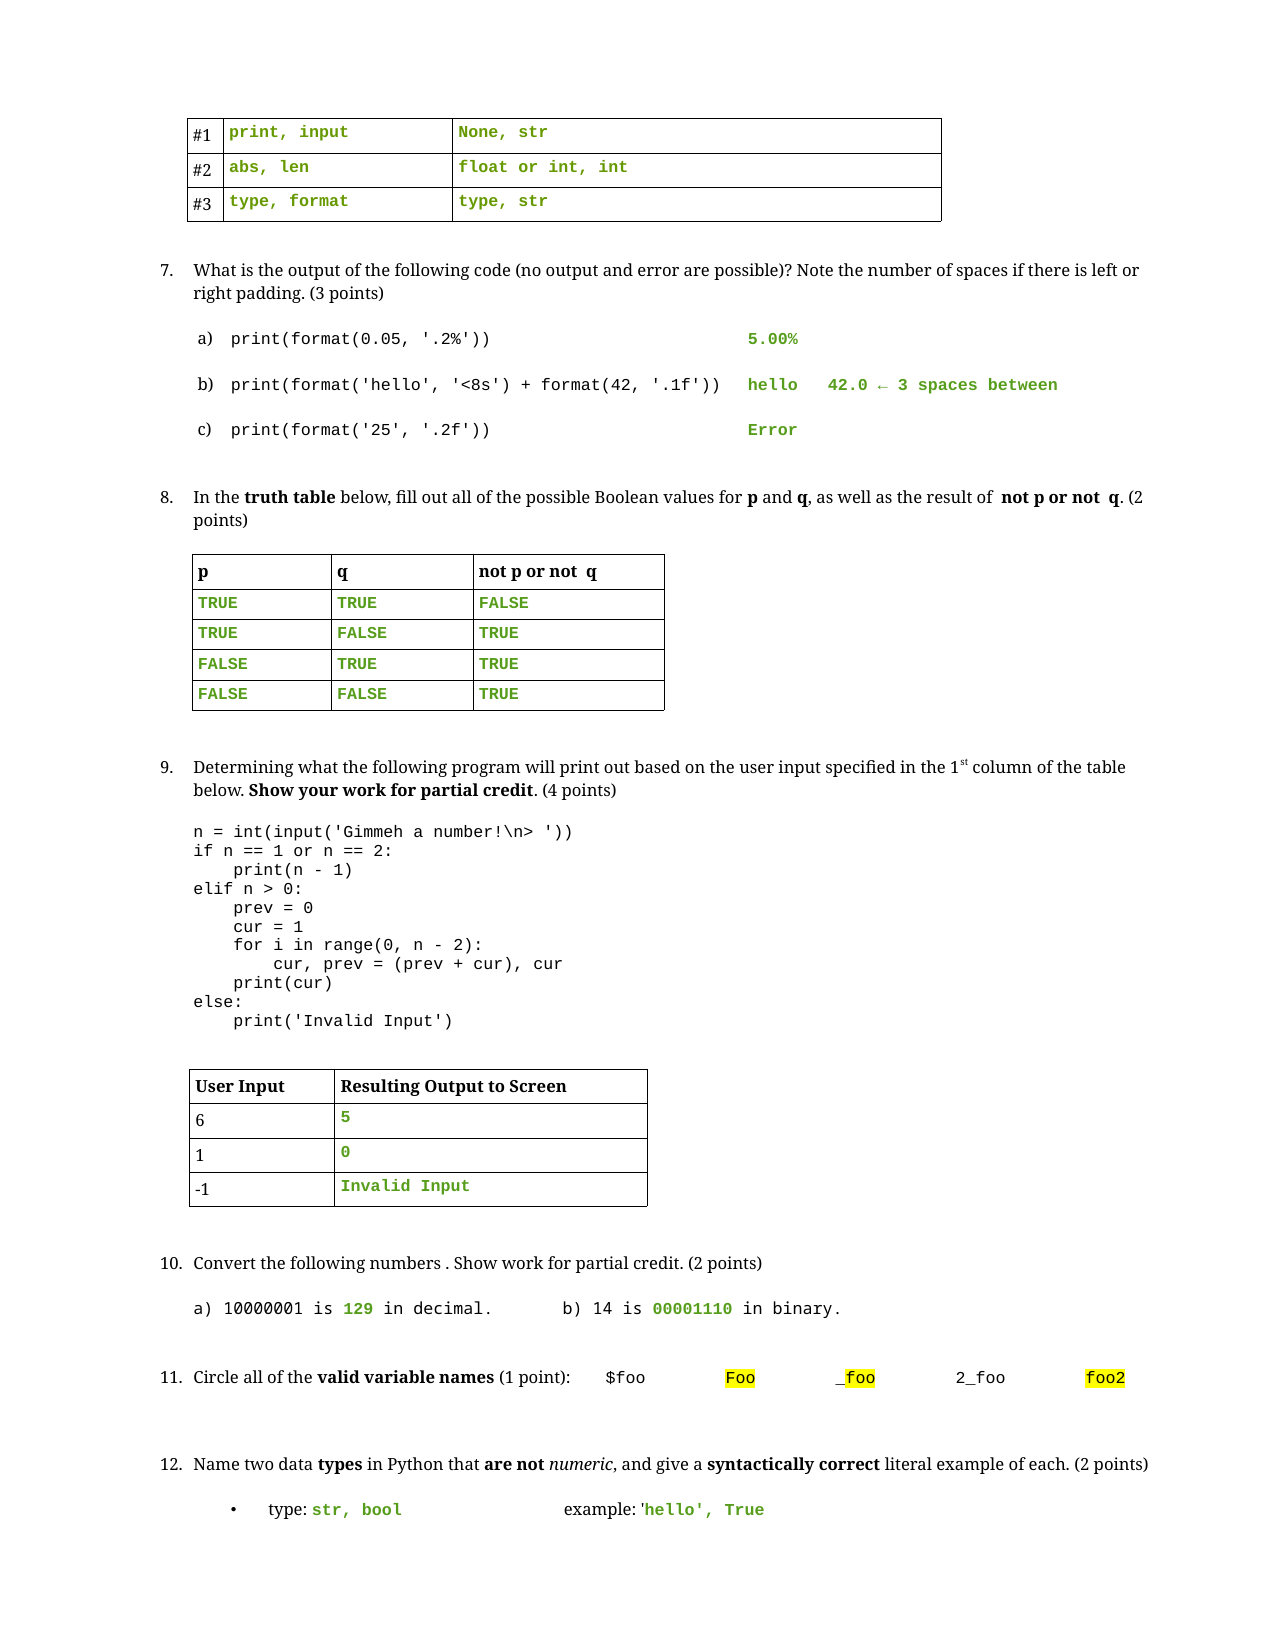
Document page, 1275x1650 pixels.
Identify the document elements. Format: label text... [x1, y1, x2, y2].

table_cell Invalid Input [335, 1173, 647, 1206]
list What is the output of the following code (no output and error are possible)? Note the number of spaces if there is left or right padding. (3 points) [156, 259, 1157, 304]
table_cell type, str [453, 188, 941, 221]
table_cell abs, len [224, 154, 452, 187]
list type: str, bool example: 'hello', True [231, 1498, 1157, 1521]
table_cell None, str [453, 119, 941, 152]
list elif n > 0: [156, 880, 1157, 899]
table_cell FALSE [332, 681, 473, 710]
table_cell FALSE [193, 650, 331, 680]
table_cell TRUE [332, 590, 473, 619]
table_cell FALSE [193, 681, 331, 710]
table_cell 0 [335, 1139, 647, 1172]
table_header p [193, 555, 331, 588]
list prev = 0 [156, 899, 1157, 918]
table_cell #3 [188, 188, 223, 221]
table_header User Input [190, 1070, 334, 1103]
list print(format('hello', '<8s') + format(42, '.1f')) hello 42.0 ← 3 spaces between [193, 372, 1157, 418]
list cur, prev = (prev + cur), cur [156, 956, 1157, 975]
table_cell type, format [224, 188, 452, 221]
list Determining what the following program will print out based on the user input specified in the 1st column of the table below. Show your work for partial credit. (4 points) n = int(input('Gimmeh a number!\n> ')) [156, 756, 1157, 843]
table_cell TRUE [332, 650, 473, 680]
list for i in range(0, n - 2): [156, 937, 1157, 956]
list print(format('25', '.2f')) Error [193, 418, 1157, 486]
table_header Resulting Output to Screen [335, 1070, 647, 1103]
table_cell FALSE [332, 620, 473, 649]
table_cell 6 [190, 1104, 334, 1137]
table_cell FALSE [474, 590, 664, 619]
list Name two data types in Python that are not numeric, and give a syntactically correct literal example of each. (2 points) [156, 1452, 1157, 1498]
list print('Invalid Input') [156, 1012, 1157, 1069]
table_cell 5 [335, 1104, 647, 1137]
list cur = 1 [156, 918, 1157, 937]
table_header q [332, 555, 473, 588]
list print(n - 1) [156, 862, 1157, 880]
list Convert the following numbers . Show work for partial credit. (2 points) a) 10000001 is 129 in decimal. b) 14 is 00001110 in binary. [156, 1252, 1157, 1365]
table_cell TRUE [474, 681, 664, 710]
table_cell -1 [190, 1173, 334, 1206]
table_cell #2 [188, 154, 223, 187]
table_cell TRUE [474, 650, 664, 680]
table_cell float or int, int [453, 154, 941, 187]
list else: [156, 993, 1157, 1012]
table_cell TRUE [193, 620, 331, 649]
table_cell print, input [224, 119, 452, 152]
list print(cur) [156, 975, 1157, 993]
table_header not p or not q [474, 555, 664, 588]
list Circle all of the valid variable names (1 point): $foo Foo _foo 2_foo foo2 [156, 1365, 1157, 1429]
list if n == 1 or n == 2: [156, 843, 1157, 862]
table_cell 1 [190, 1139, 334, 1172]
list print(format(0.05, '.2%')) 5.00% [193, 327, 1157, 372]
list In the truth table below, fill out all of the possible Boolean values for p and q, as well as the result of not p or not q. (2 points) [156, 486, 1157, 554]
table_cell TRUE [193, 590, 331, 619]
table_cell #1 [188, 119, 223, 152]
table_cell TRUE [474, 620, 664, 649]
